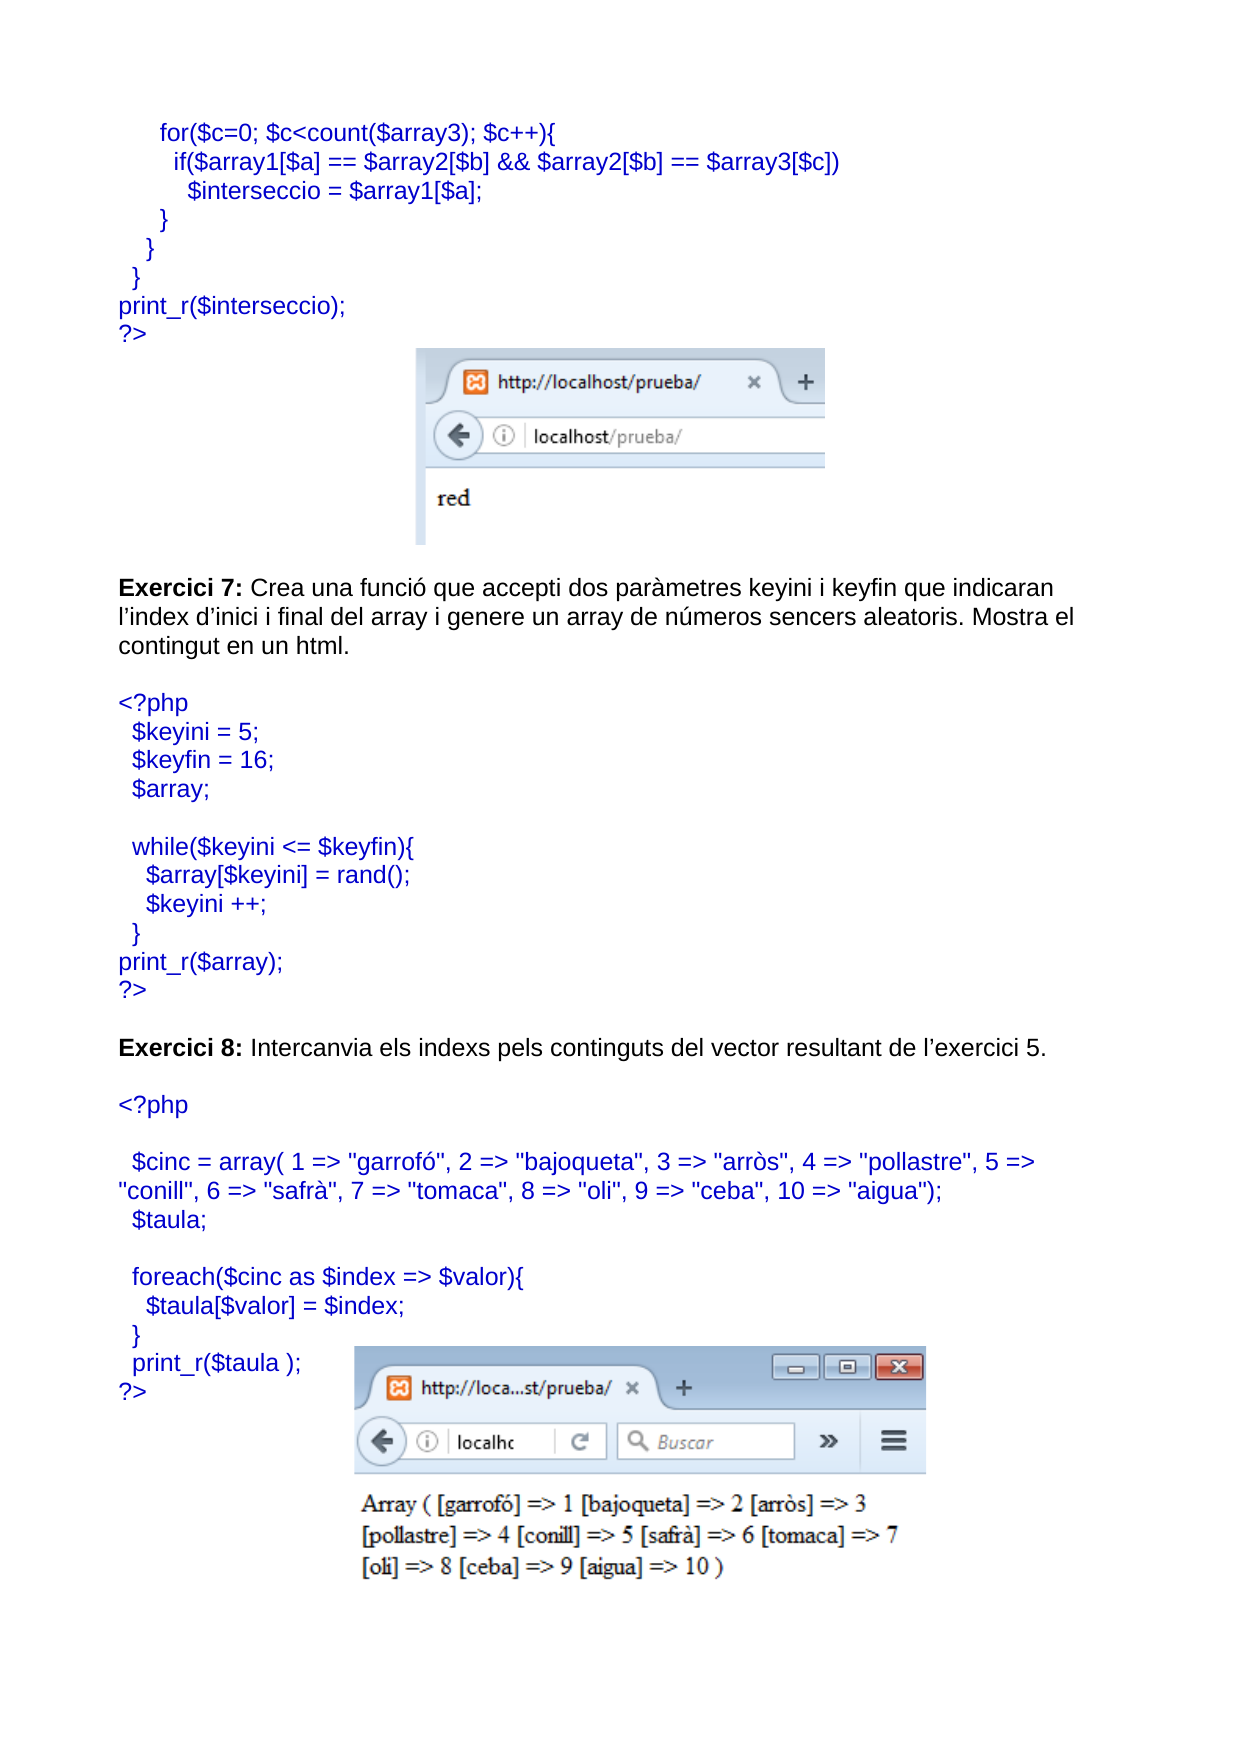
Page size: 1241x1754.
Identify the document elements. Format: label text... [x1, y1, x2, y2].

text $array; [118, 774, 1122, 803]
picture [415, 348, 825, 545]
text print_r($taula ); [118, 1348, 354, 1377]
text } [118, 204, 1122, 233]
text $interseccio = $array1[$a]; [118, 176, 1122, 204]
text Exercici 8: Intercanvia els indexs pels continguts del vector resultant de l’exercici 5. [118, 1032, 1122, 1061]
text } [118, 233, 1122, 262]
text while($keyini <= $keyfin){ [118, 832, 1122, 860]
text } [118, 918, 1122, 947]
text $array[$keyini] = rand(); [118, 860, 1122, 889]
text <?php [118, 1089, 1122, 1147]
text $taula; [118, 1204, 1122, 1233]
text $keyini = 5; [118, 717, 1122, 745]
text [927, 1348, 1122, 1377]
text Exercici 7: Crea una funció que accepti dos paràmetres keyini i keyfin que indicaran l’index d’inici i final del array i genere un array de números sencers aleatoris. Mostra el contingut en un html. [118, 573, 1122, 659]
text for($c=0; $c<count($array3); $c++){ [118, 118, 1122, 147]
text $keyfin = 16; [118, 745, 1122, 774]
text <?php [118, 688, 1122, 717]
text } [118, 262, 1122, 291]
text $taula[$valor] = $index; [118, 1291, 1122, 1319]
text ?> [118, 1377, 354, 1406]
text foreach($cinc as $index => $valor){ [118, 1262, 1122, 1291]
text [927, 1377, 1122, 1406]
text print_r($array); [118, 947, 1122, 975]
text ?> [118, 975, 1122, 1004]
text $keyini ++; [118, 889, 1122, 918]
text ?> [118, 319, 1122, 348]
text } [118, 1319, 1122, 1348]
text print_r($interseccio); [118, 291, 1122, 319]
text if($array1[$a] == $array2[$b] && $array2[$b] == $array3[$c]) [118, 147, 1122, 176]
text $cinc = array( 1 => "garrofó", 2 => "bajoqueta", 3 => "arròs", 4 => "pollastre", 5 => "conill", 6 => "safrà", 7 => "tomaca", 8 => "oli", 9 => "ceba", 10 => "aigua"); [118, 1147, 1122, 1204]
picture [354, 1346, 927, 1598]
